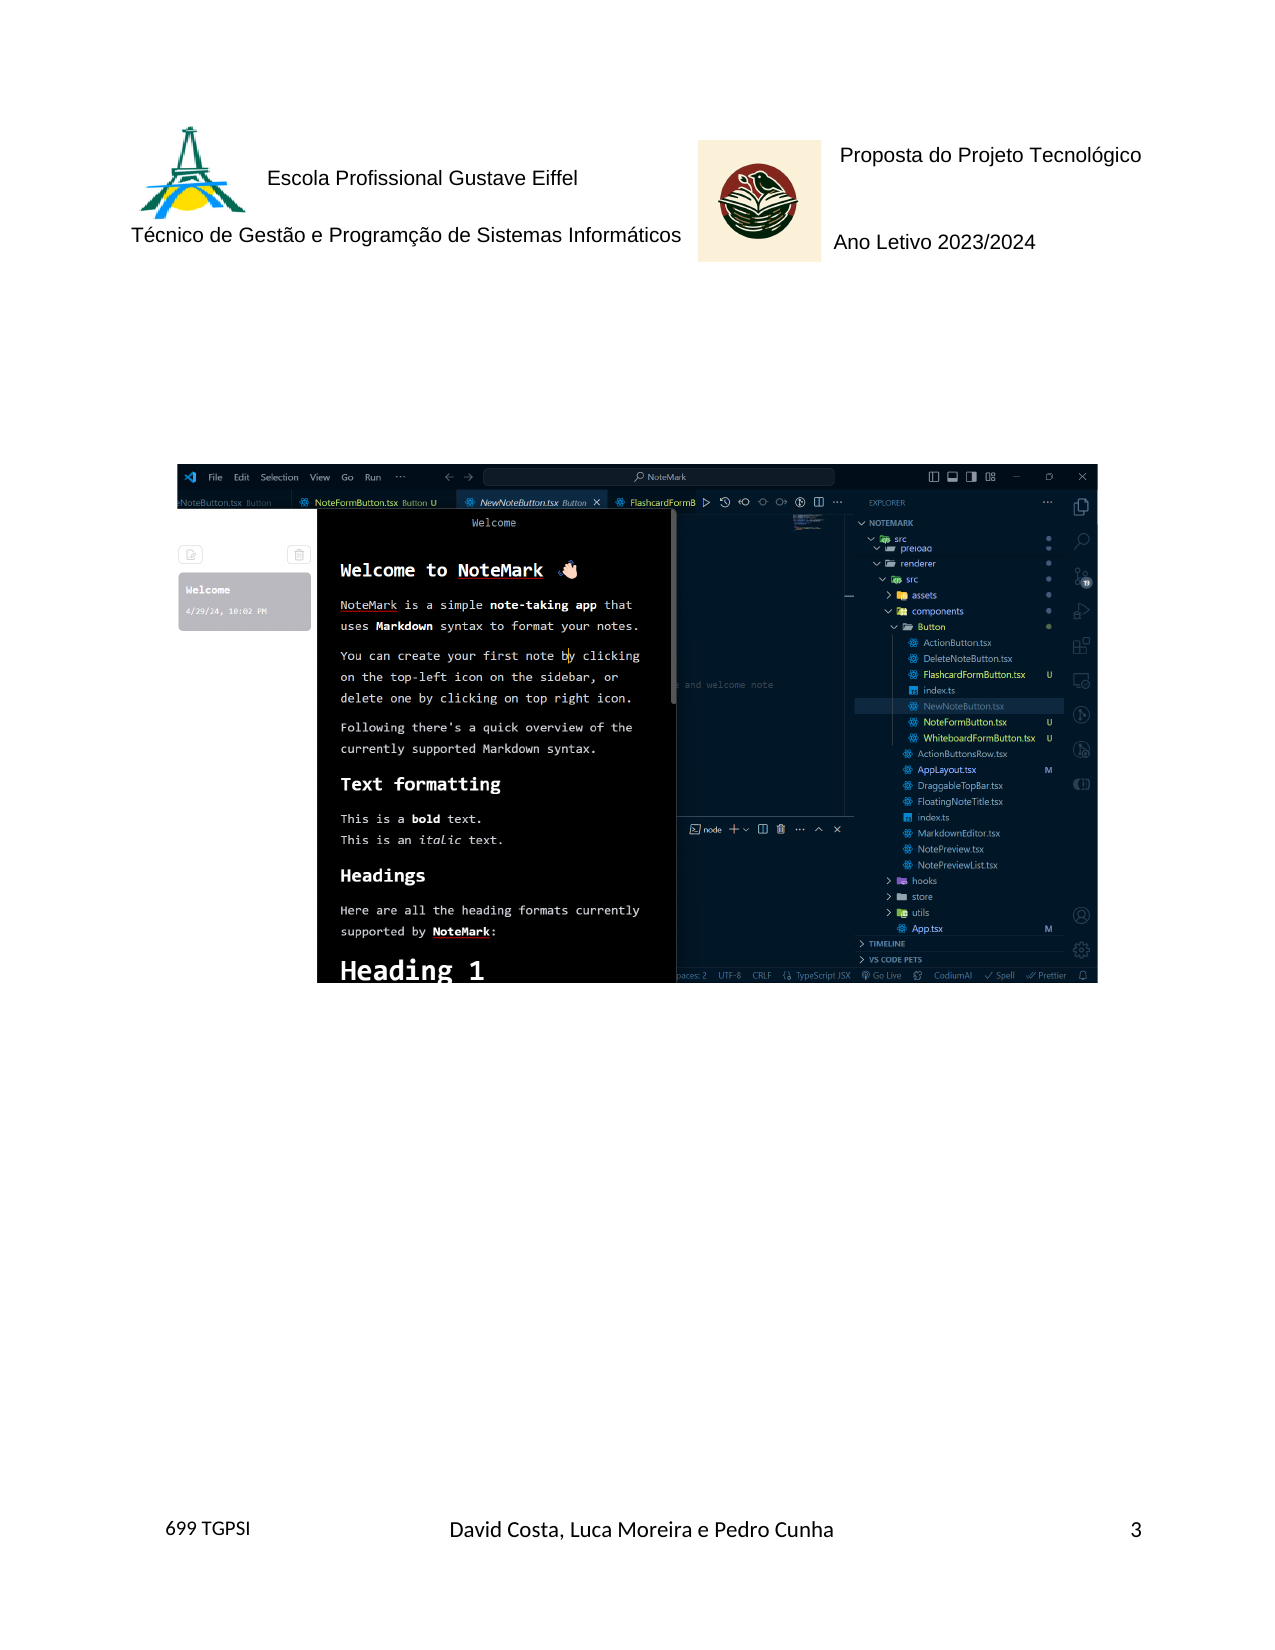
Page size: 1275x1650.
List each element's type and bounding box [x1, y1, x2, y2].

picture [697, 140, 822, 262]
picture [177, 464, 1098, 983]
picture [131, 117, 250, 221]
